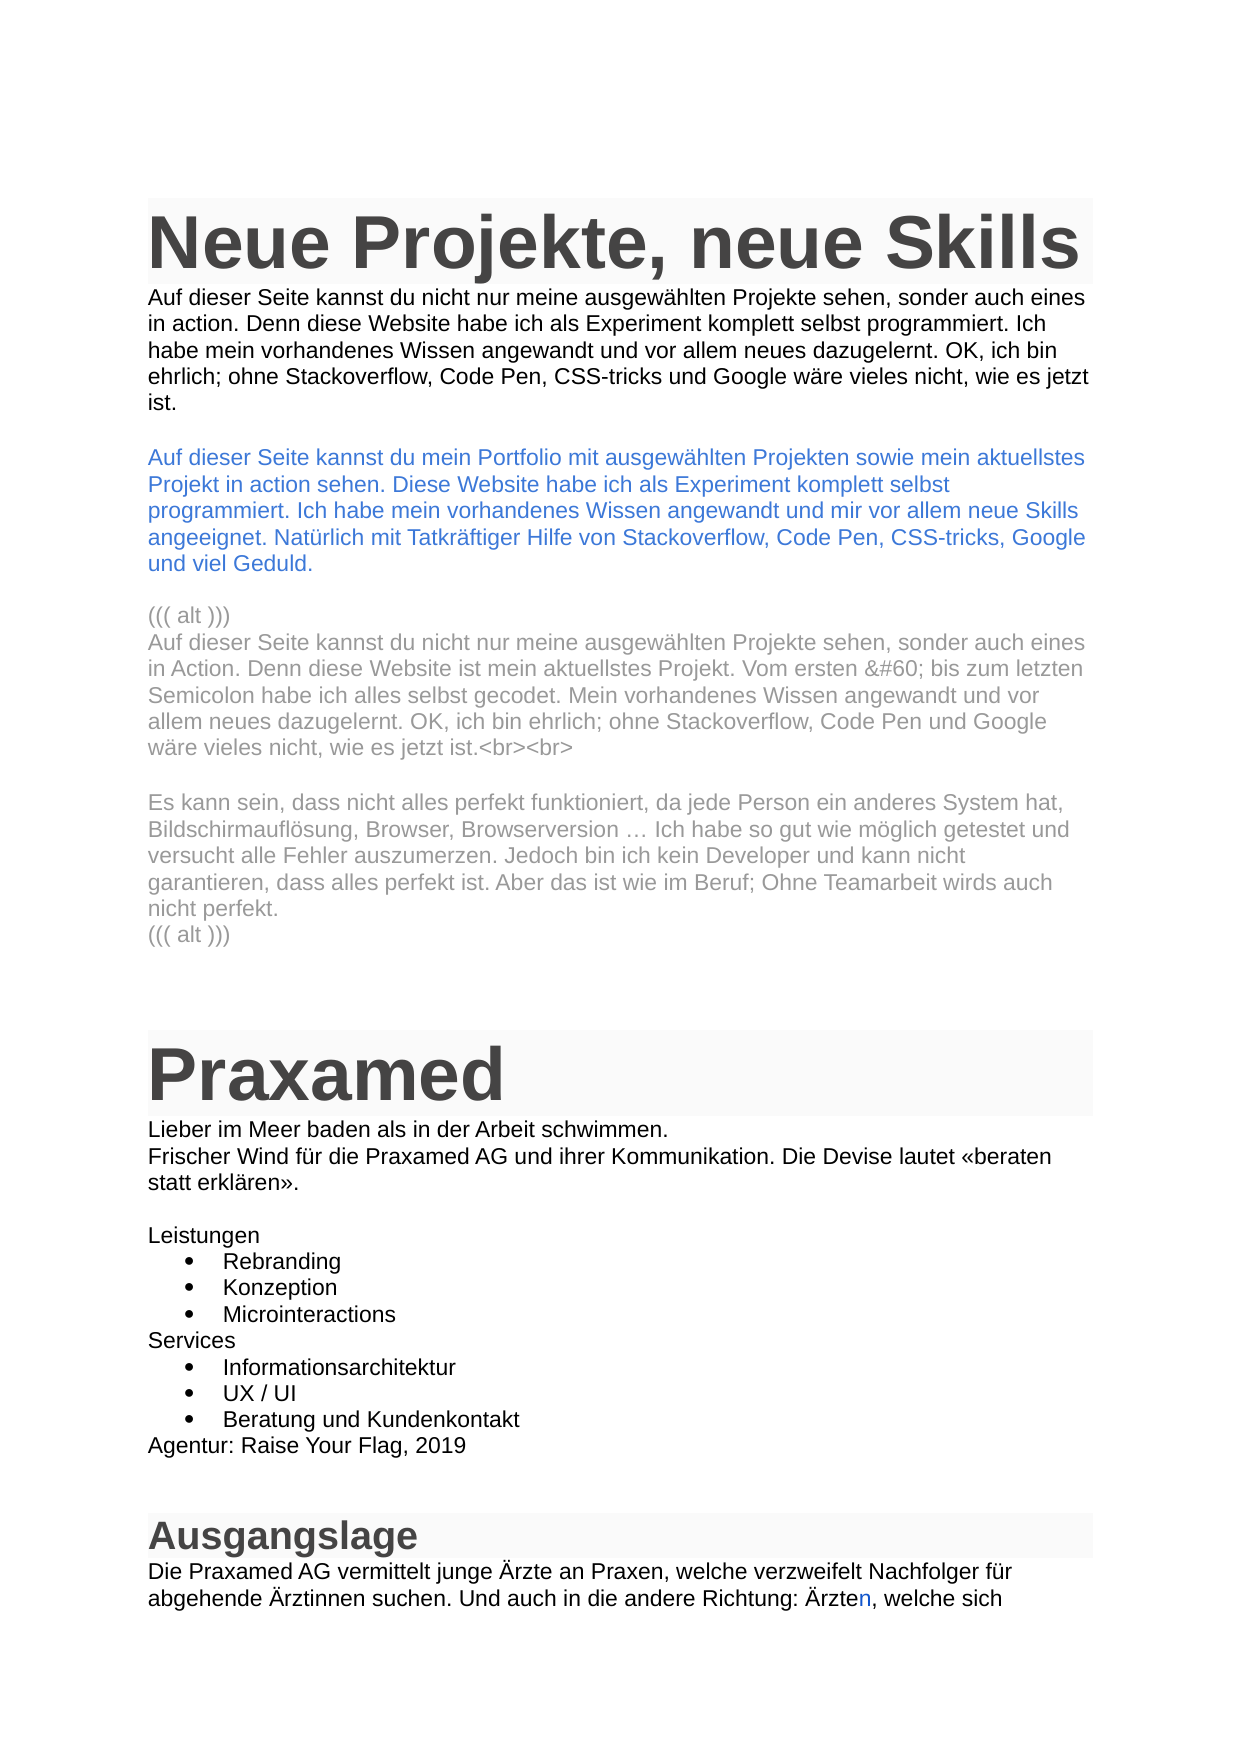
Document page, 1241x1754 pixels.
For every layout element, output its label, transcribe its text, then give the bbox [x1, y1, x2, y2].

subtitle Ausgangslage [148, 1513, 1093, 1558]
subtitle Neue Projekte, neue Skills [148, 198, 1093, 284]
list Rebranding [185, 1248, 1093, 1274]
text Lieber im Meer baden als in der Arbeit schwimmen. [148, 1116, 1093, 1143]
list Microinteractions [185, 1301, 1093, 1327]
subtitle Praxamed [148, 1030, 1093, 1116]
list Informationsarchitektur [185, 1353, 1093, 1380]
text Services [148, 1327, 1093, 1353]
list UX / UI [185, 1380, 1093, 1406]
text Auf dieser Seite kannst du nicht nur meine ausgewählten Projekte sehen, sonder auch eines in Action. Denn diese Website ist mein aktuellstes Projekt. Vom ersten &#60; bis zum letzten Semicolon habe ich alles selbst gecodet. Mein vorhandenes Wissen angewandt und vor allem neues dazugelernt. OK, ich bin ehrlich; ohne Stackoverflow, Code Pen und Google wäre vieles nicht, wie es jetzt ist.<br><br> [148, 629, 1093, 761]
text Agentur: Raise Your Flag, 2019 [148, 1432, 1093, 1459]
text Frischer Wind für die Praxamed AG und ihrer Kommunikation. Die Devise lautet «beraten statt erklären». [148, 1143, 1093, 1195]
text ((( alt ))) [148, 921, 1093, 947]
text Auf dieser Seite kannst du nicht nur meine ausgewählten Projekte sehen, sonder auch eines in action. Denn diese Website habe ich als Experiment komplett selbst programmiert. Ich habe mein vorhandenes Wissen angewandt und vor allem neues dazugelernt. OK, ich bin ehrlich; ohne Stackoverflow, Code Pen, CSS-tricks und Google wäre vieles nicht, wie es jetzt ist. [148, 284, 1093, 416]
text Auf dieser Seite kannst du mein Portfolio mit ausgewählten Projekten sowie mein aktuellstes Projekt in action sehen. Diese Website habe ich als Experiment komplett selbst programmiert. Ich habe mein vorhandenes Wissen angewandt und mir vor allem neue Skills angeeignet. Natürlich mit Tatkräftiger Hilfe von Stackoverflow, Code Pen, CSS-tricks, Google und viel Geduld. [148, 444, 1093, 576]
text ((( alt ))) [148, 602, 1093, 629]
text Leistungen [148, 1222, 1093, 1248]
list Konzeption [185, 1274, 1093, 1301]
text Die Praxamed AG vermittelt junge Ärzte an Praxen, welche verzweifelt Nachfolger für abgehende Ärztinnen suchen. Und auch in die andere Richtung: Ärzten, welche sich [148, 1558, 1093, 1611]
list Beratung und Kundenkontakt [185, 1406, 1093, 1432]
text Es kann sein, dass nicht alles perfekt funktioniert, da jede Person ein anderes System hat, Bildschirmauflösung, Browser, Browserversion … Ich habe so gut wie möglich getestet und versucht alle Fehler auszumerzen. Jedoch bin ich kein Developer und kann nicht garantieren, dass alles perfekt ist. Aber das ist wie im Beruf; Ohne Teamarbeit wirds auch nicht perfekt. [148, 789, 1093, 921]
